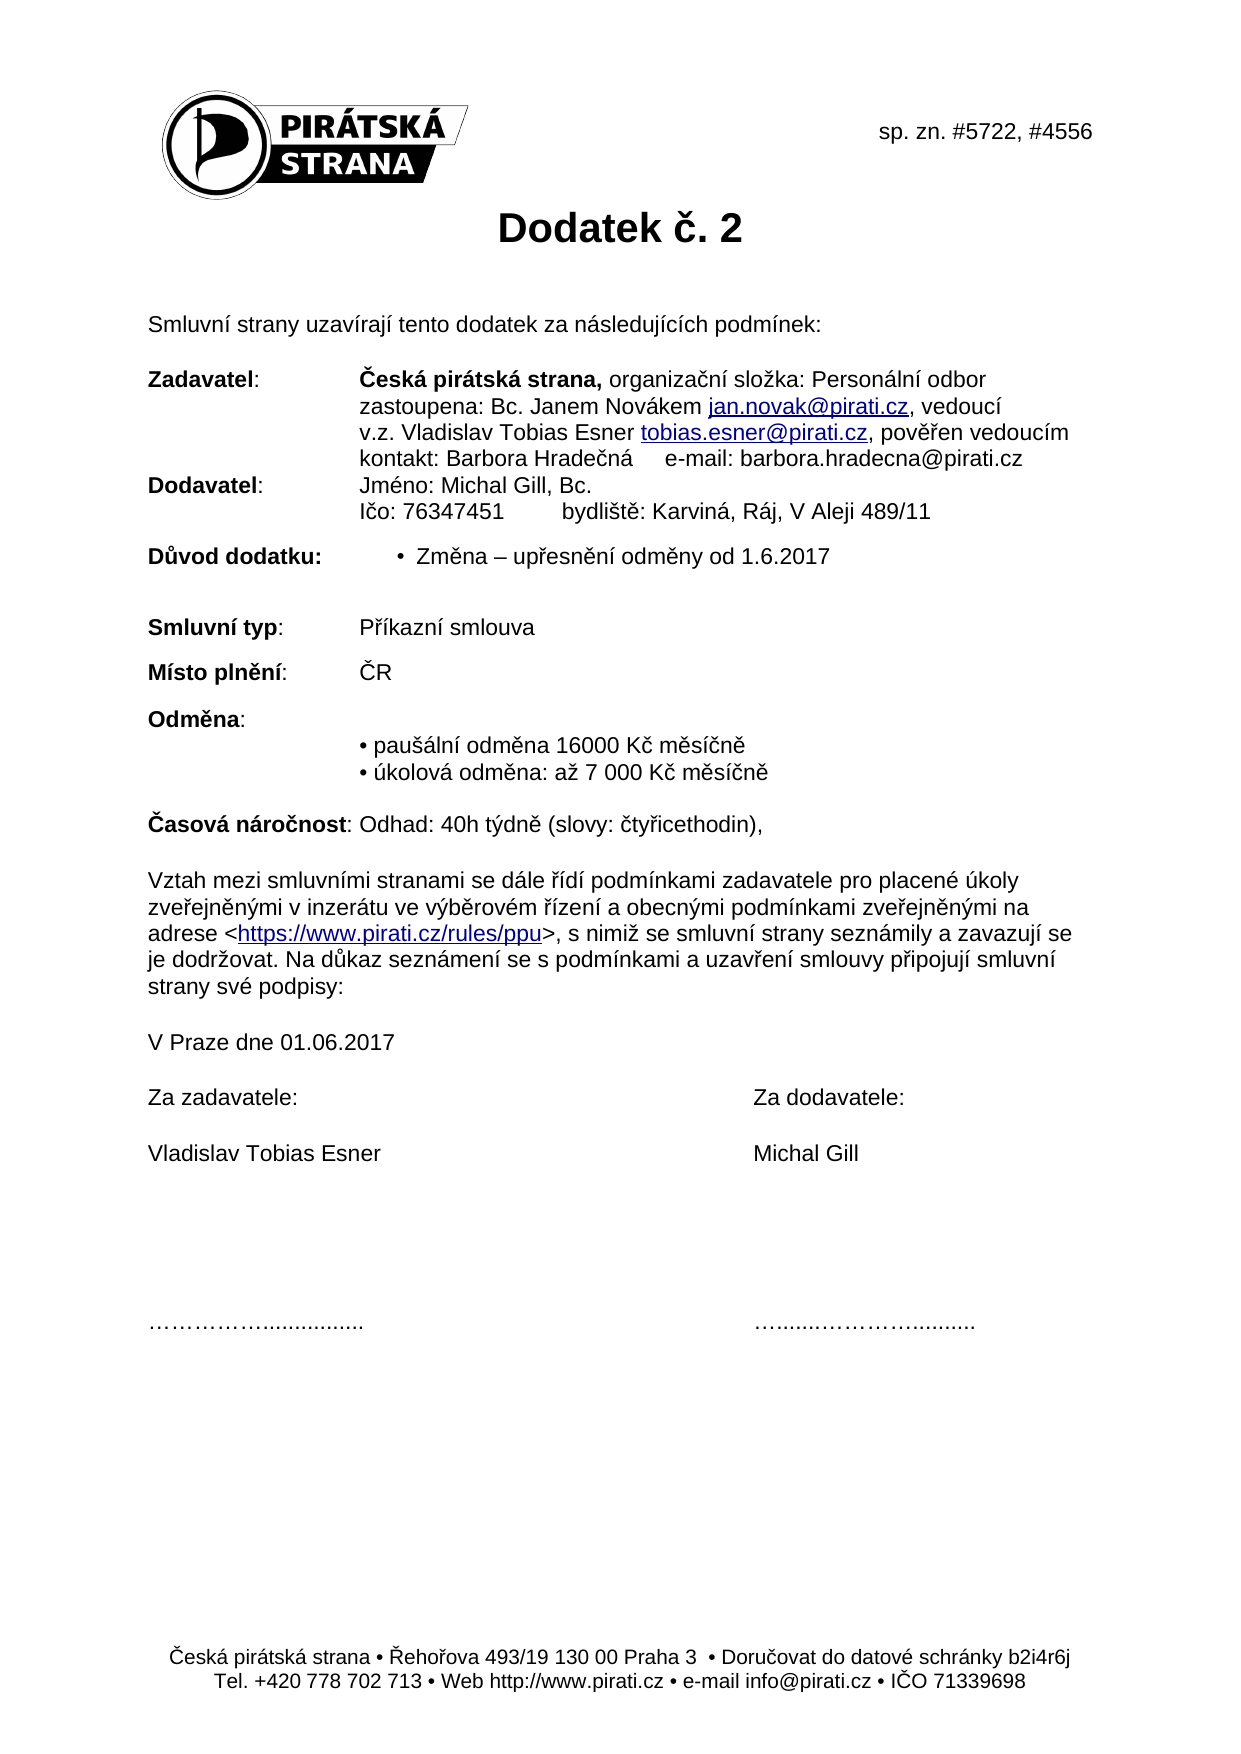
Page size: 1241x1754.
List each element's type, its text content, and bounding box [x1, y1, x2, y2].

picture [147, 75, 483, 214]
table_cell Příkazní smlouva [359, 614, 1093, 659]
text Vladislav Tobias Esner Michal Gill [148, 1140, 1093, 1167]
table_header Česká pirátská strana, organizační složka: Personální odbor zastoupena: Bc. Janem Novákem jan.novak@pirati.cz, vedoucí v.z. Vladislav Tobias Esner tobias.esner@pirati.cz, pověřen vedoucím kontakt: Barbora Hradečná e-mail: barbora.hradecna@pirati.cz [359, 366, 1093, 472]
table_cell Odhad: 40h týdně (slovy: čtyřicethodin), [359, 811, 1093, 838]
table_cell Místo plnění: [148, 659, 359, 706]
table_cell Smluvní typ: [148, 614, 359, 659]
table_cell Časová náročnost: [148, 811, 359, 838]
text V Praze dne 01.06.2017 [148, 1028, 1093, 1055]
text Za zadavatele: Za dodavatele: [148, 1084, 1093, 1111]
table_cell • paušální odměna 16000 Kč měsíčně • úkolová odměna: až 7 000 Kč měsíčně [359, 706, 1093, 811]
table_cell Důvod dodatku: [148, 543, 359, 614]
subtitle Dodatek č. 2 [148, 203, 1093, 251]
text Vztah mezi smluvními stranami se dále řídí podmínkami zadavatele pro placené úkoly zveřejněnými v inzerátu ve výběrovém řízení a obecnými podmínkami zveřejněnými na adrese <https://www.pirati.cz/rules/ppu>, s nimiž se smluvní strany seznámily a zavazují se je dodržovat. Na důkaz seznámení se s podmínkami a uzavření smlouvy připojují smluvní strany své podpisy: [148, 867, 1093, 999]
table_cell Jméno: Michal Gill, Bc. Ičo: 76347451 bydliště: Karviná, Ráj, V Aleji 489/11 [359, 472, 1093, 543]
text ……………................ ….......………….......... [148, 1308, 1093, 1334]
table_cell Odměna: [148, 706, 359, 811]
table_cell Dodavatel: [148, 472, 359, 543]
table_cell Změna – upřesnění odměny od 1.6.2017 [359, 543, 1093, 614]
text sp. zn. #5722, #4556 [483, 118, 1093, 144]
table_cell ČR [359, 659, 1093, 706]
text Smluvní strany uzavírají tento dodatek za následujících podmínek: [148, 311, 1093, 337]
table_header Zadavatel: [148, 366, 359, 472]
